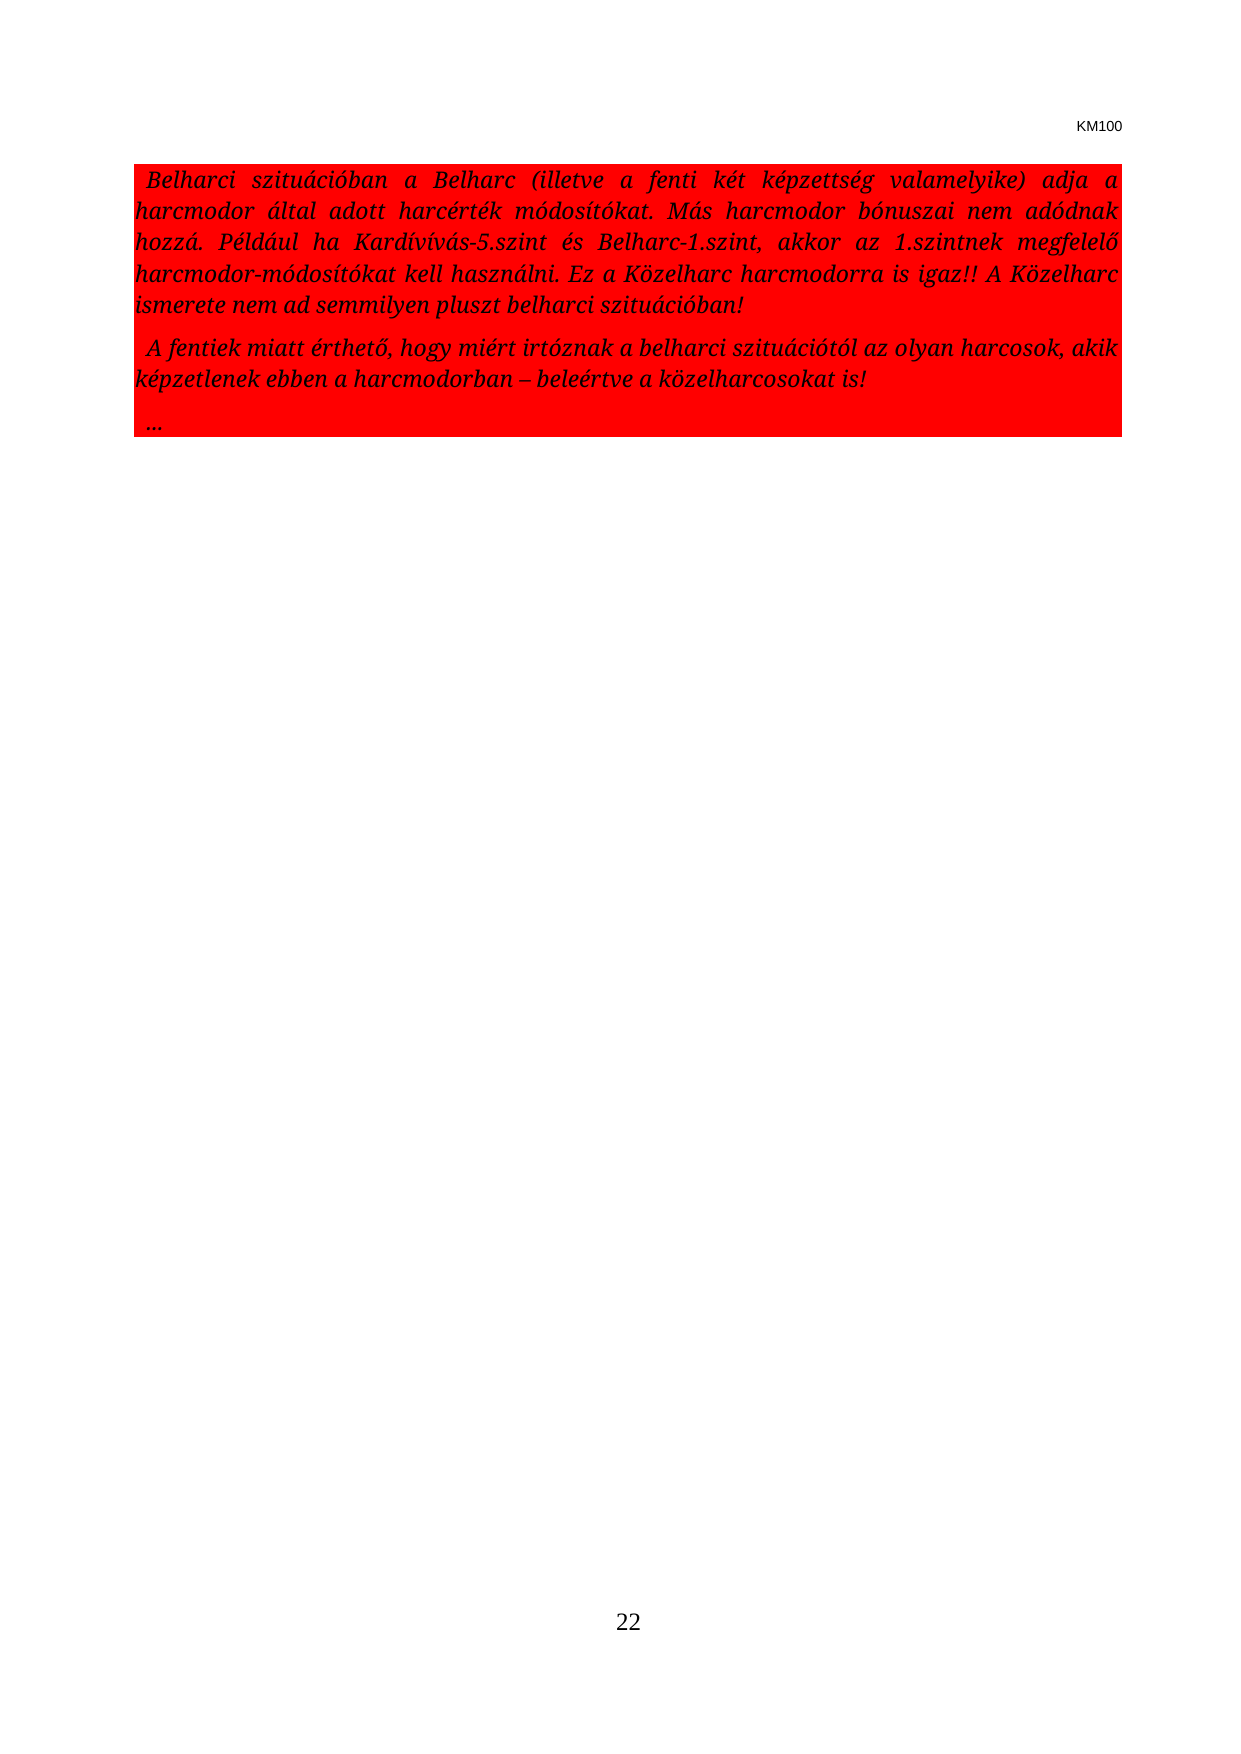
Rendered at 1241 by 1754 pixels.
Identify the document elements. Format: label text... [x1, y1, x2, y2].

text A fentiek miatt érthető, hogy miért irtóznak a belharci szituációtól az olyan harcosok, akik képzetlenek ebben a harcmodorban – beleértve a közelharcosokat is! [134, 332, 1122, 394]
text ... [134, 406, 1122, 437]
text Belharci szituációban a Belharc (illetve a fenti két képzettség valamelyike) adja a harcmodor által adott harcérték módosítókat. Más harcmodor bónuszai nem adódnak hozzá. Például ha Kardívívás-5.szint és Belharc-1.szint, akkor az 1.szintnek megfelelő harcmodor-módosítókat kell használni. Ez a Közelharc harcmodorra is igaz!! A Közelharc ismerete nem ad semmilyen pluszt belharci szituációban! [134, 164, 1122, 320]
